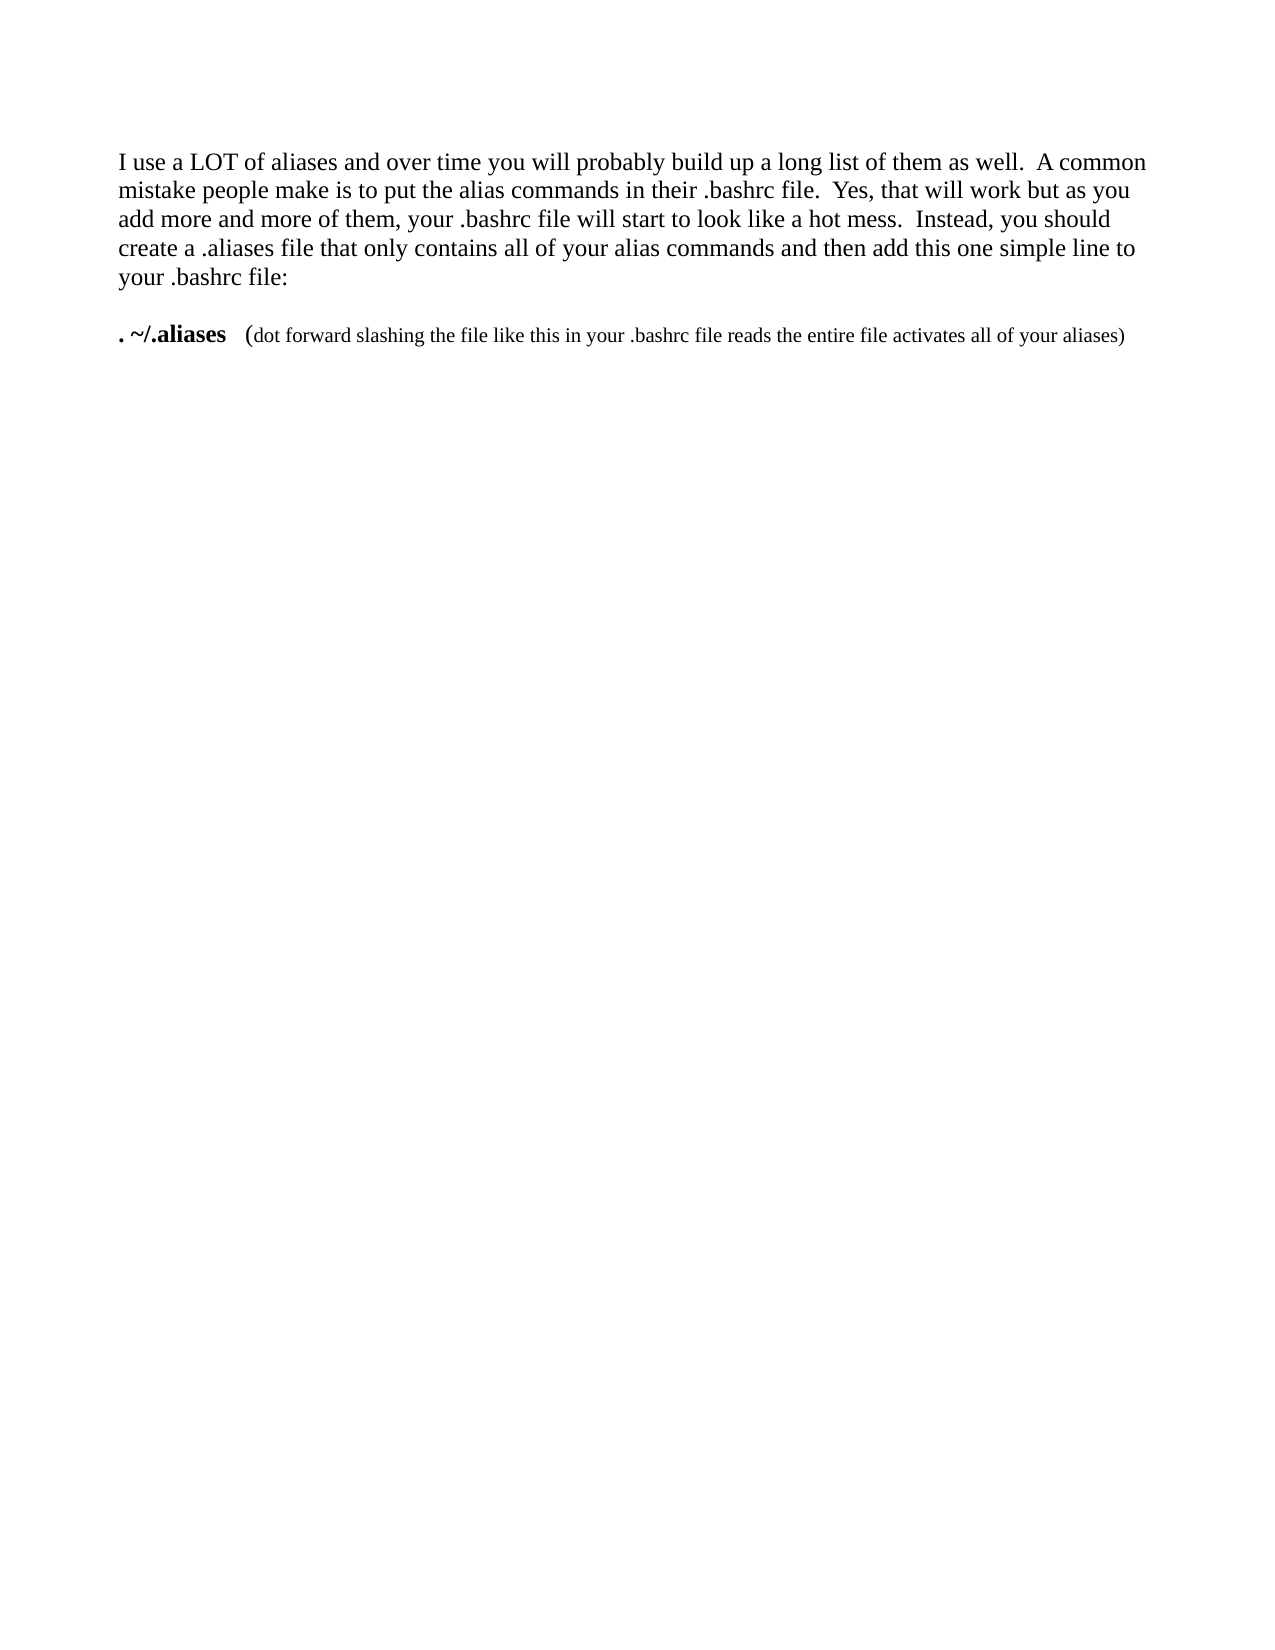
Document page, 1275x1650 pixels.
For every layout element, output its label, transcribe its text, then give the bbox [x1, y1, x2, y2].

text I use a LOT of aliases and over time you will probably build up a long list of them as well. A common mistake people make is to put the alias commands in their .bashrc file. Yes, that will work but as you add more and more of them, your .bashrc file will start to look like a hot mess. Instead, you should create a .aliases file that only contains all of your alias commands and then add this one simple line to your .bashrc file: [118, 147, 1157, 291]
text . ~/.aliases (dot forward slashing the file like this in your .bashrc file reads the entire file activates all of your aliases) [118, 319, 1157, 348]
